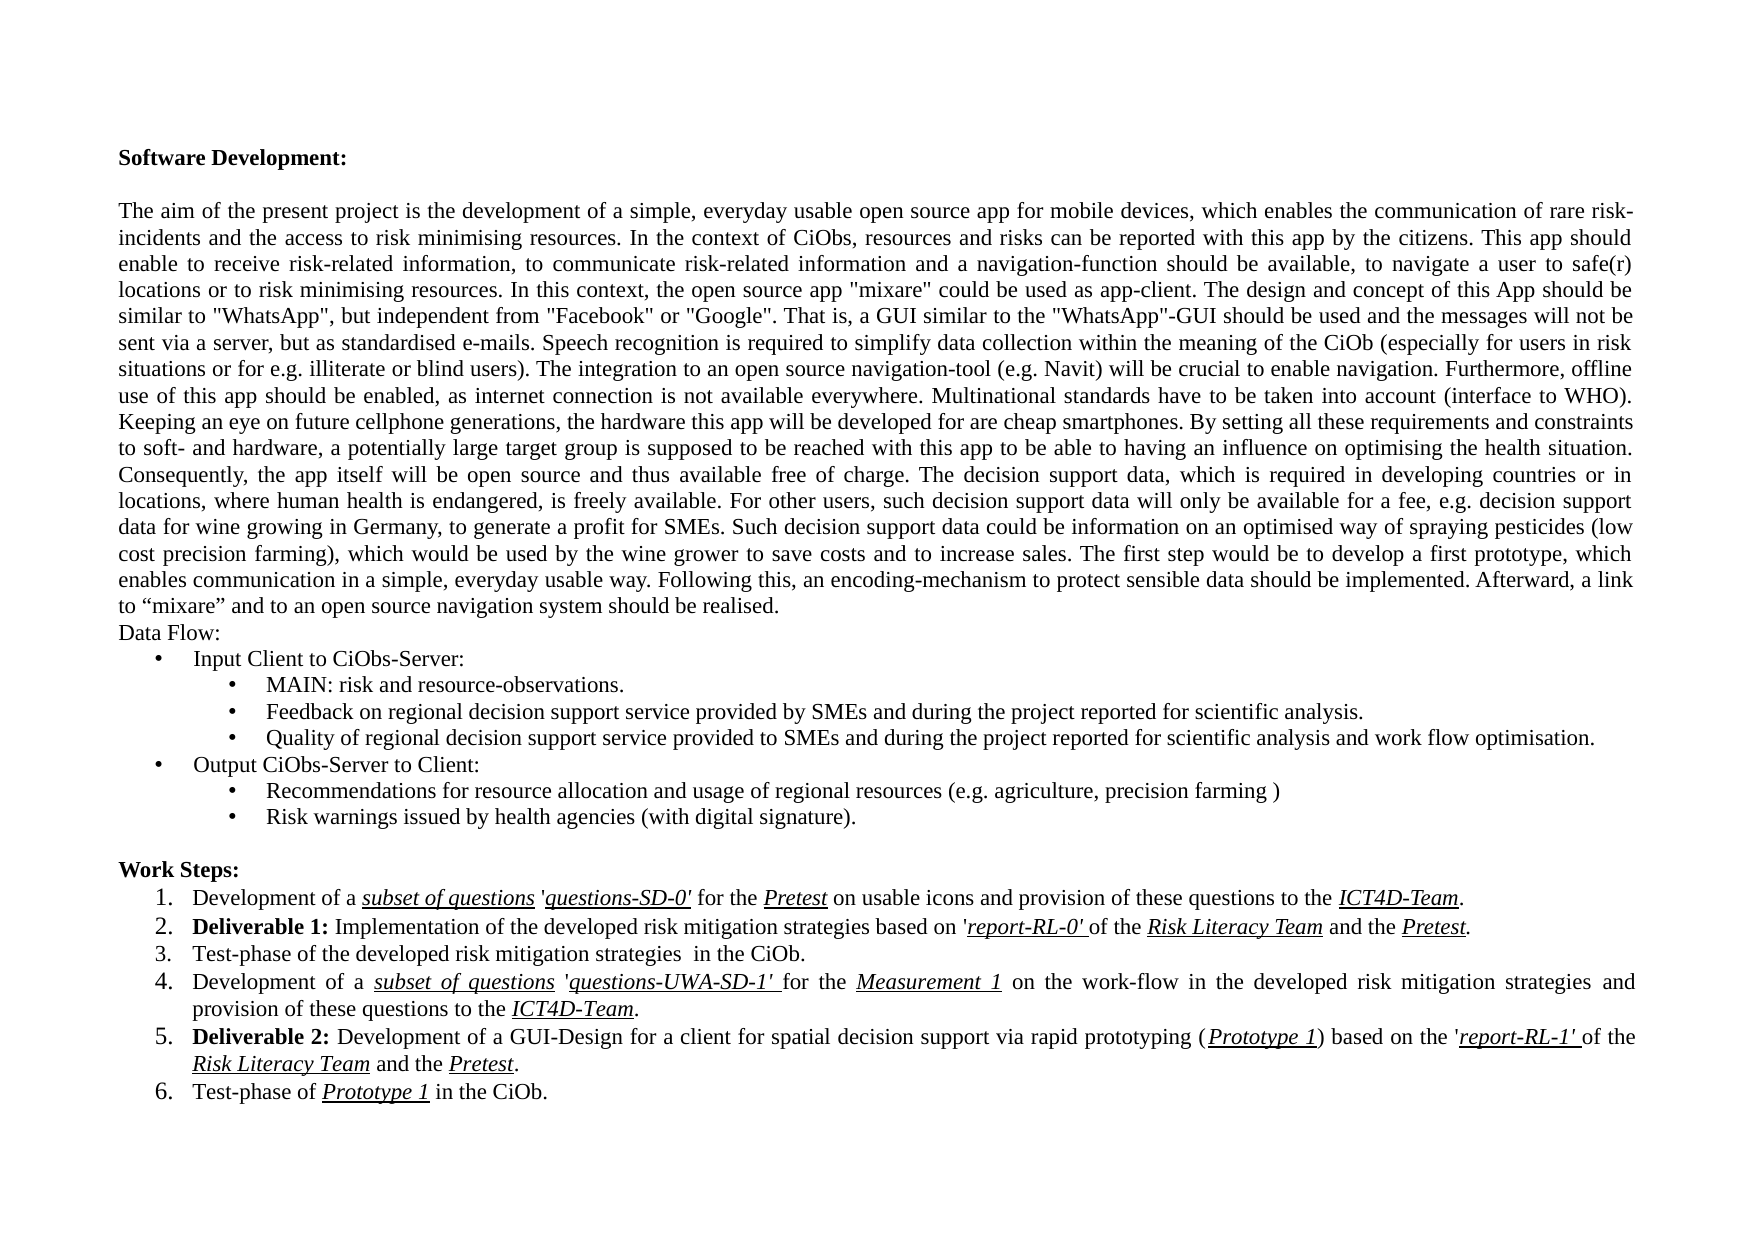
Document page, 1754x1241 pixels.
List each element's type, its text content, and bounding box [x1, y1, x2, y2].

list Quality of regional decision support service provided to SMEs and during the project reported for scientific analysis and work flow optimisation. [228, 724, 1636, 751]
text Data Flow: [118, 619, 1636, 645]
list Development of a subset of questions 'questions-SD-0' for the Pretest on usable icons and provision of these questions to the ICT4D-Team. [154, 882, 1636, 911]
list Input Client to CiObs-Server: [154, 645, 1636, 672]
list MAIN: risk and resource-observations. [228, 672, 1636, 698]
list Test-phase of Prototype 1 in the CiOb. [154, 1076, 1636, 1105]
list Development of a subset of questions 'questions-UWA-SD-1' for the Measurement 1 on the work-flow in the developed risk mitigation strategies and provision of these questions to the ICT4D-Team. [154, 966, 1636, 1021]
text The aim of the present project is the development of a simple, everyday usable open source app for mobile devices, which enables the communication of rare risk-incidents and the access to risk minimising resources. In the context of CiObs, resources and risks can be reported with this app by the citizens. This app should enable to receive risk-related information, to communicate risk-related information and a navigation-function should be available, to navigate a user to safe(r) locations or to risk minimising resources. In this context, the open source app "mixare" could be used as app-client. The design and concept of this App should be similar to "WhatsApp", but independent from "Facebook" or "Google". That is, a GUI similar to the "WhatsApp"-GUI should be used and the messages will not be sent via a server, but as standardised e-mails. Speech recognition is required to simplify data collection within the meaning of the CiOb (especially for users in risk situations or for e.g. illiterate or blind users). The integration to an open source navigation-tool (e.g. Navit) will be crucial to enable navigation. Furthermore, offline use of this app should be enabled, as internet connection is not available everywhere. Multinational standards have to be taken into account (interface to WHO). Keeping an eye on future cellphone generations, the hardware this app will be developed for are cheap smartphones. By setting all these requirements and constraints to soft- and hardware, a potentially large target group is supposed to be reached with this app to be able to having an influence on optimising the health situation. Consequently, the app itself will be open source and thus available free of charge. The decision support data, which is required in developing countries or in locations, where human health is endangered, is freely available. For other users, such decision support data will only be available for a fee, e.g. decision support data for wine growing in Germany, to generate a profit for SMEs. Such decision support data could be information on an optimised way of spraying pesticides (low cost precision farming), which would be used by the wine grower to save costs and to increase sales. The first step would be to develop a first prototype, which enables communication in a simple, everyday usable way. Following this, an encoding-mechanism to protect sensible data should be implemented. Afterward, a link to “mixare” and to an open source navigation system should be realised. [118, 197, 1636, 619]
list Test-phase of the developed risk mitigation strategies in the CiOb. [154, 940, 1636, 966]
list Recommendations for resource allocation and usage of regional resources (e.g. agriculture, precision farming ) [228, 777, 1636, 803]
list Deliverable 1: Implementation of the developed risk mitigation strategies based on 'report-RL-0' of the Risk Literacy Team and the Pretest. [154, 911, 1636, 940]
text Software Development: [118, 144, 1636, 171]
list Risk warnings issued by health agencies (with digital signature). [228, 803, 1636, 830]
list Feedback on regional decision support service provided by SMEs and during the project reported for scientific analysis. [228, 698, 1636, 724]
list Deliverable 2: Development of a GUI-Design for a client for spatial decision support via rapid prototyping (Prototype 1) based on the 'report-RL-1' of the Risk Literacy Team and the Pretest. [154, 1021, 1636, 1076]
list Output CiObs-Server to Client: [154, 751, 1636, 777]
text Work Steps: [118, 856, 1636, 882]
